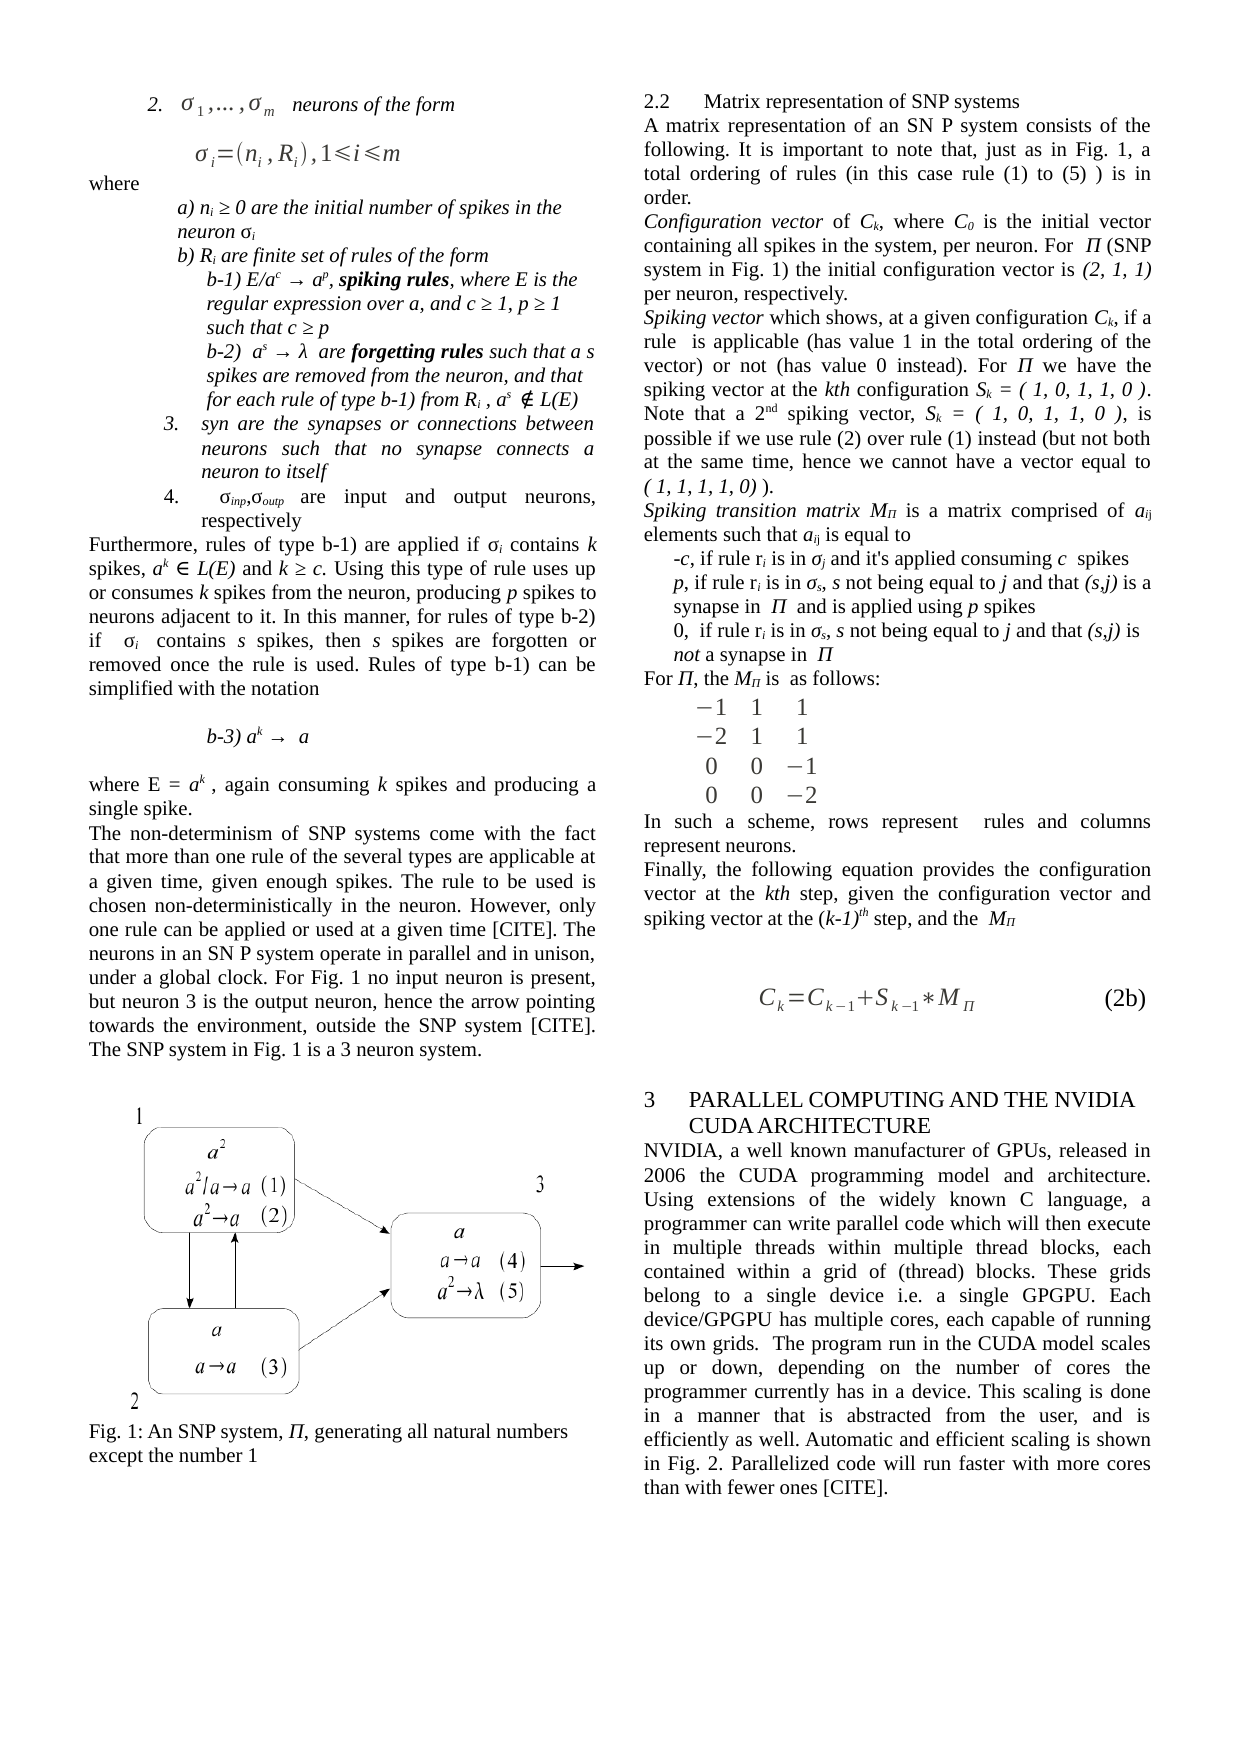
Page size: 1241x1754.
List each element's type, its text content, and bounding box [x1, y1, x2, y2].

text 0, if rule ri is in σs, s not being equal to j and that (s,j) is not a synapse in Π [644, 618, 1152, 666]
text where E = ak , again consuming k spikes and producing a single spike. [88, 772, 596, 820]
text a) ni ≥ 0 are the initial number of spikes in the neuron σi [88, 195, 596, 243]
text p, if rule ri is in σs, s not being equal to j and that (s,j) is a synapse in Π and is applied using p spikes [644, 570, 1152, 618]
table_header [644, 978, 1095, 1033]
text b-3) ak → a [88, 724, 596, 748]
text Fig. 1: An SNP system, Π, generating all natural numbers except the number 1 [88, 1419, 596, 1467]
text b) Ri are finite set of rules of the form [88, 243, 596, 267]
list syn are the synapses or connections between neurons such that no synapse connects a neuron to itself [163, 411, 596, 483]
list σinp,σoutp are input and output neurons, respectively [163, 483, 596, 532]
text NVIDIA, a well known manufacturer of GPUs, released in 2006 the CUDA programming model and architecture. Using extensions of the widely known C language, a programmer can write parallel code which will then execute in multiple threads within multiple thread blocks, each contained within a grid of (thread) blocks. These grids belong to a single device i.e. a single GPGPU. Each device/GPGPU has multiple cores, each capable of running its own grids. The program run in the CUDA model scales up or down, depending on the number of cores the programmer currently has in a device. This scaling is done in a manner that is abstracted from the user, and is efficiently as well. Automatic and efficient scaling is shown in Fig. 2. Parallelized code will run faster with more cores than with fewer ones [CITE]. [644, 1138, 1152, 1499]
subtitle Matrix representation of SNP systems [644, 88, 1152, 113]
text Configuration vector of Ck, where C0 is the initial vector containing all spikes in the system, per neuron. For Π (SNP system in Fig. 1) the initial configuration vector is (2, 1, 1) per neuron, respectively. [644, 209, 1152, 305]
table_header (2b) [1095, 978, 1152, 1033]
text Spiking vector which shows, at a given configuration Ck, if a rule is applicable (has value 1 in the total ordering of the vector) or not (has value 0 instead). For Π we have the spiking vector at the kth configuration Sk = ( 1, 0, 1, 1, 0 ). Note that a 2nd spiking vector, Sk = ( 1, 0, 1, 1, 0 ), is possible if we use rule (2) over rule (1) instead (but not both at the same time, hence we cannot have a vector equal to ( 1, 1, 1, 1, 0) ). [644, 305, 1152, 498]
text b-2) as → λ are forgetting rules such that a s spikes are removed from the neuron, and that for each rule of type b-1) from Ri , as ∉ L(E) [88, 339, 596, 411]
subtitle Parallel computing and the NVIdia cuda architecture [644, 1086, 1152, 1138]
text A matrix representation of an SN P system consists of the following. It is important to note that, just as in Fig. 1, a total ordering of rules (in this case rule (1) to (5) ) is in order. [644, 113, 1152, 209]
text The non-determinism of SNP systems come with the fact that more than one rule of the several types are applicable at a given time, given enough spikes. The rule to be used is chosen non-deterministically in the neuron. However, only one rule can be applied or used at a given time [CITE]. The neurons in an SN P system operate in parallel and in unison, under a global clock. For Fig. 1 no input neuron is present, but neuron 3 is the output neuron, hence the arrow pointing towards the environment, outside the SNP system [CITE]. The SNP system in Fig. 1 is a 3 neuron system. [88, 820, 596, 1061]
picture [88, 1097, 597, 1419]
text b-1) E/ac → ap, spiking rules, where E is the regular expression over a, and c ≥ 1, p ≥ 1 such that c ≥ p [88, 267, 596, 339]
text For Π, the MΠ is as follows: [644, 666, 1152, 690]
text In such a scheme, rows represent rules and columns represent neurons. [644, 809, 1152, 857]
text Furthermore, rules of type b-1) are applied if σi contains k spikes, ak ∈ L(E) and k ≥ c. Using this type of rule uses up or consumes k spikes from the neuron, producing p spikes to neurons adjacent to it. In this manner, for rules of type b-2) if σi contains s spikes, then s spikes are forgotten or removed once the rule is used. Rules of type b-1) can be simplified with the notation [88, 532, 596, 700]
text -c, if rule ri is in σj and it's applied consuming c spikes [644, 546, 1152, 570]
text where [88, 171, 596, 195]
text Spiking transition matrix MΠ is a matrix comprised of aij elements such that aij is equal to [644, 498, 1152, 546]
text Finally, the following equation provides the configuration vector at the kth step, given the configuration vector and spiking vector at the (k-1)th step, and the MΠ [644, 857, 1152, 929]
text 2.neurons of the form [88, 88, 596, 120]
